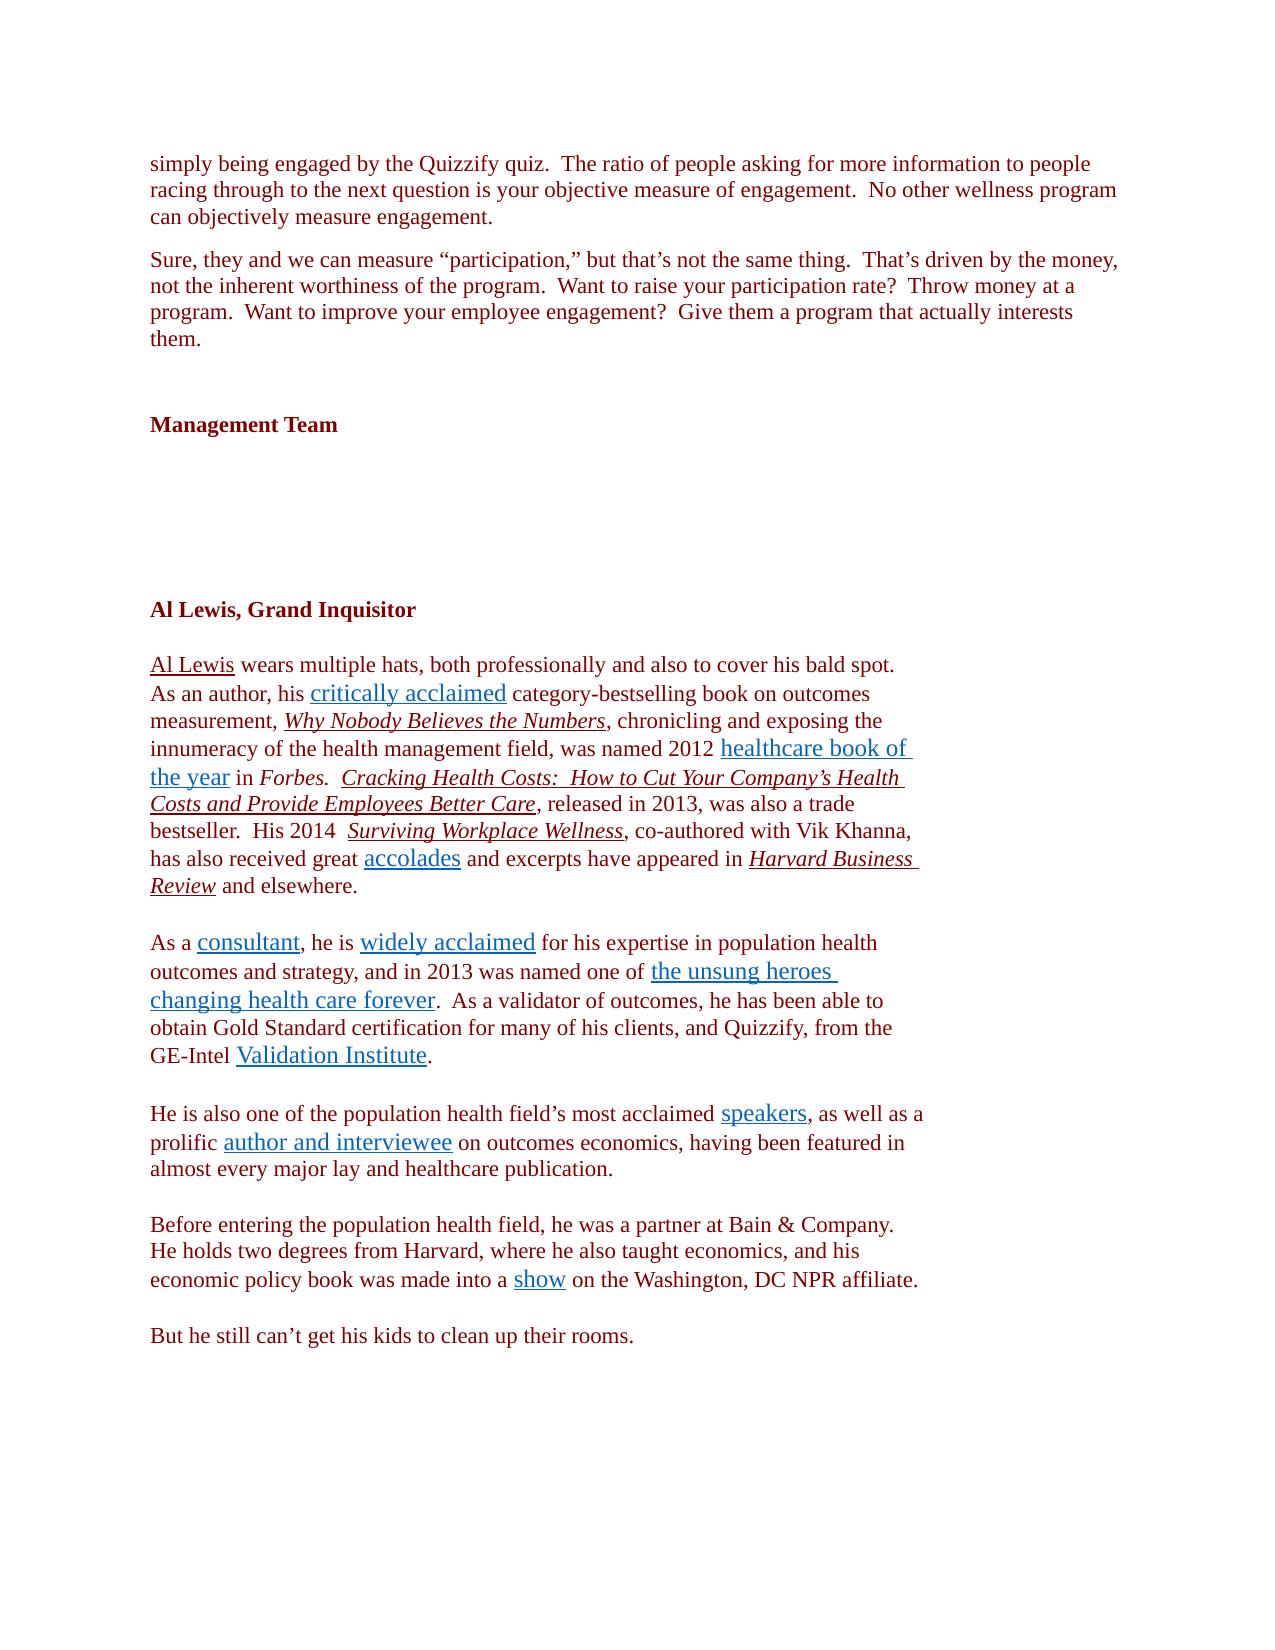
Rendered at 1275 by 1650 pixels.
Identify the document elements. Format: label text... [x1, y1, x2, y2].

table_header [373, 500, 925, 567]
text simply being engaged by the Quizzify quiz. The ratio of people asking for more information to people racing through to the next question is your objective measure of engagement. No other wellness program can objectively measure engagement. [150, 150, 1125, 229]
table_header Al Lewis, Grand Inquisitor Al Lewis wears multiple hats, both professionally and also to cover his bald spot. As an author, his critically acclaimed category-bestselling book on outcomes measurement, Why Nobody Believes the Numbers, chronicling and exposing the innumeracy of the health management field, was named 2012 healthcare book of the year in Forbes. Cracking Health Costs: How to Cut Your Company’s Health Costs and Provide Employees Better Care, released in 2013, was also a trade bestseller. His 2014 Surviving Workplace Wellness, co-authored with Vik Khanna, has also received great accolades and excerpts have appeared in Harvard Business Review and elsewhere. As a consultant, he is widely acclaimed for his expertise in population health outcomes and strategy, and in 2013 was named one of the unsung heroes changing health care forever. As a validator of outcomes, he has been able to obtain Gold Standard certification for many of his clients, and Quizzify, from the GE-Intel Validation Institute. He is also one of the population health field’s most acclaimed speakers, as well as a prolific author and interviewee on outcomes economics, having been featured in almost every major lay and healthcare publication. Before entering the population health field, he was a partner at Bain & Company. He holds two degrees from Harvard, where he also taught economics, and his economic policy book was made into a show on the Washington, DC NPR affiliate. But he still can’t get his kids to clean up their rooms. [147, 497, 928, 1380]
table_header [157, 500, 373, 567]
text Management Team [150, 411, 1125, 437]
text Sure, they and we can measure “participation,” but that’s not the same thing. That’s driven by the money, not the inherent worthiness of the program. Want to raise your participation rate? Throw money at a program. Want to improve your employee engagement? Give them a program that actually interests them. [150, 246, 1125, 351]
